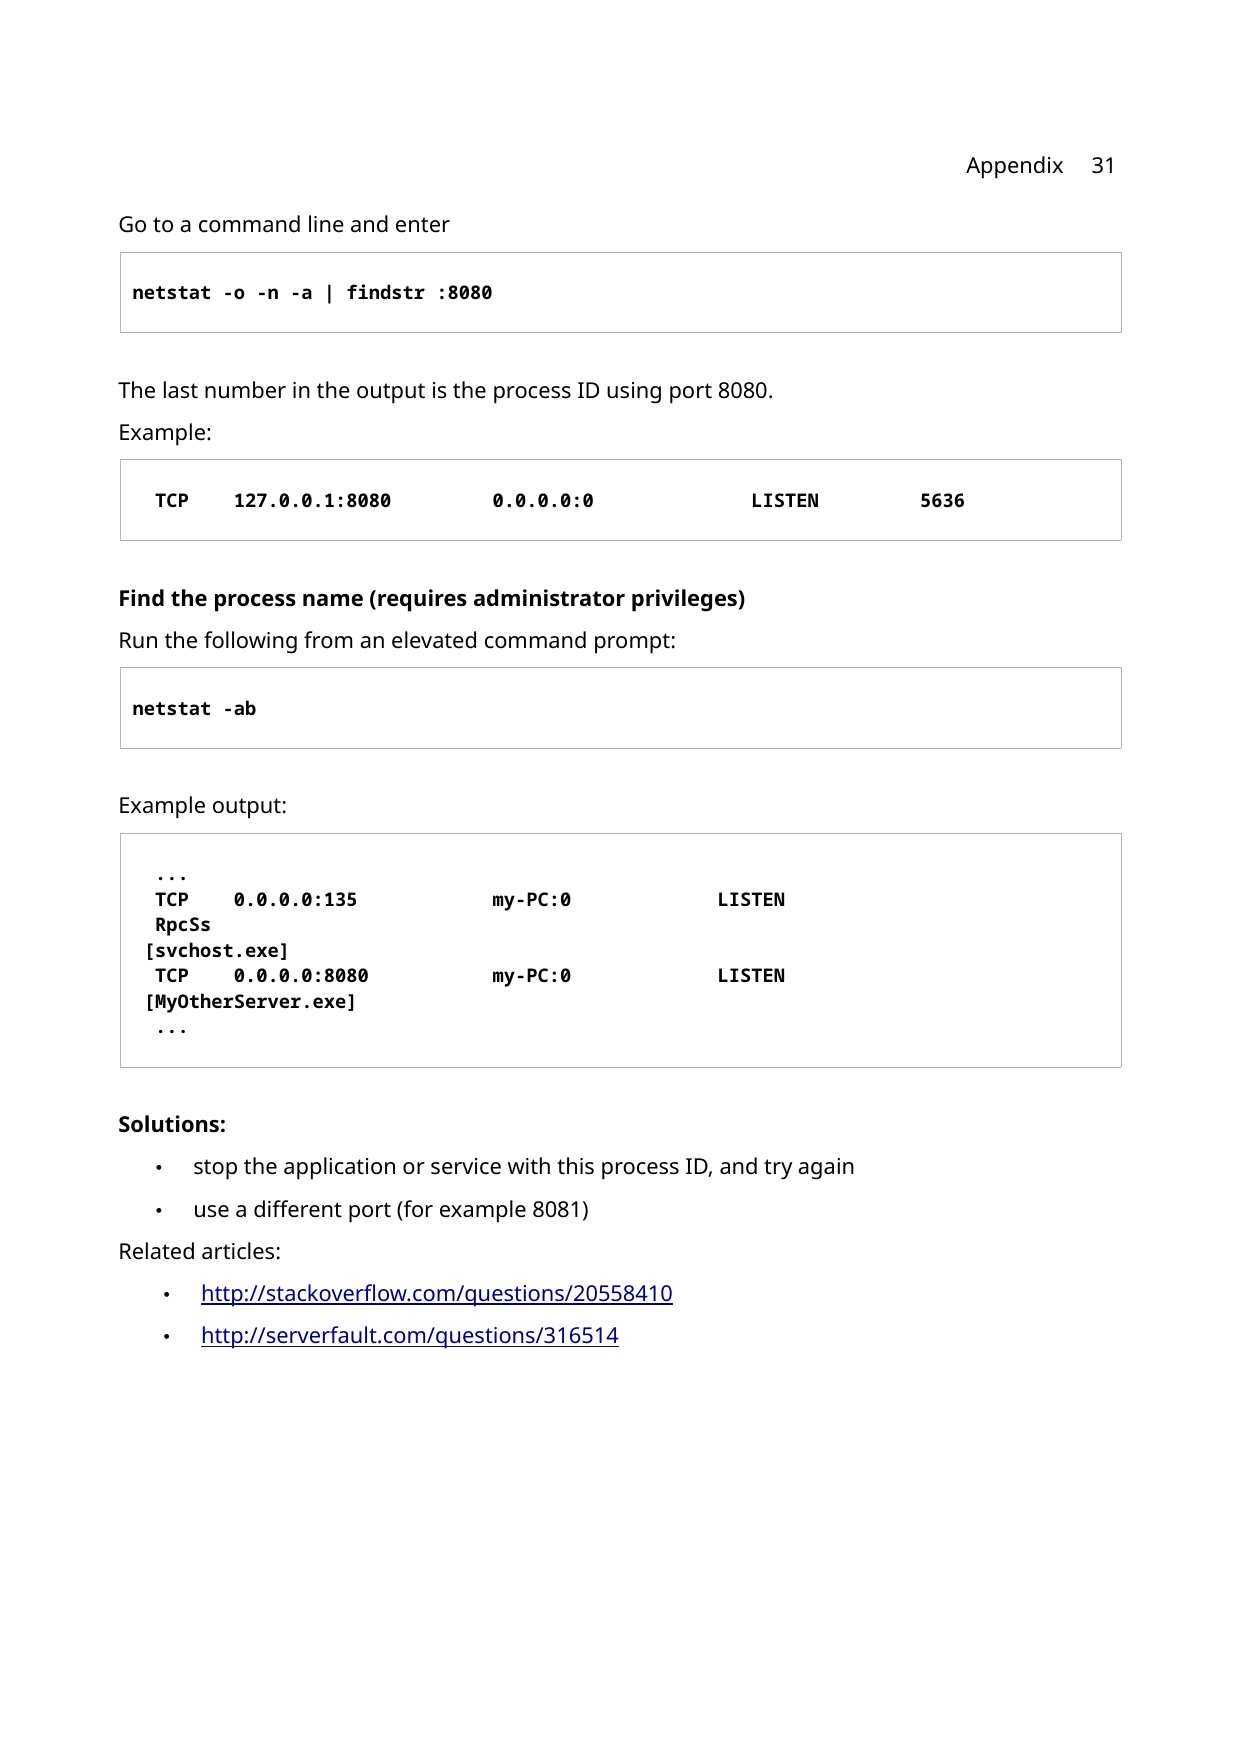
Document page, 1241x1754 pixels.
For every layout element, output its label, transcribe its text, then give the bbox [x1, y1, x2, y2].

text Run the following from an elevated command prompt: [118, 625, 1122, 655]
text Example output: [118, 790, 1122, 820]
text ... TCP 0.0.0.0:135 my-PC:0 LISTEN [121, 858, 1121, 909]
list use a different port (for example 8081) [156, 1194, 1122, 1223]
text Find the process name (requires administrator privileges) [118, 583, 1122, 612]
text TCP 0.0.0.0:8080 my-PC:0 LISTEN [121, 960, 1121, 986]
text netstat -o -n -a | findstr :8080 [121, 253, 1121, 332]
list stop the application or service with this process ID, and try again [156, 1151, 1122, 1181]
text Example: [118, 417, 1122, 447]
text Related articles: [118, 1236, 1122, 1266]
text RpcSs [121, 909, 1121, 935]
text Solutions: [118, 1109, 1122, 1139]
list http://stackoverflow.com/questions/20558410 [163, 1278, 1122, 1308]
text netstat -ab [121, 668, 1121, 748]
text [MyOtherServer.exe] ... [121, 986, 1121, 1067]
text Go to a command line and enter [118, 209, 1122, 239]
text TCP 127.0.0.1:8080 0.0.0.0:0 LISTEN 5636 [121, 460, 1121, 540]
text The last number in the output is the process ID using port 8080. [118, 375, 1122, 404]
list http://serverfault.com/questions/316514 [163, 1321, 1122, 1350]
text [svchost.exe] [121, 935, 1121, 960]
